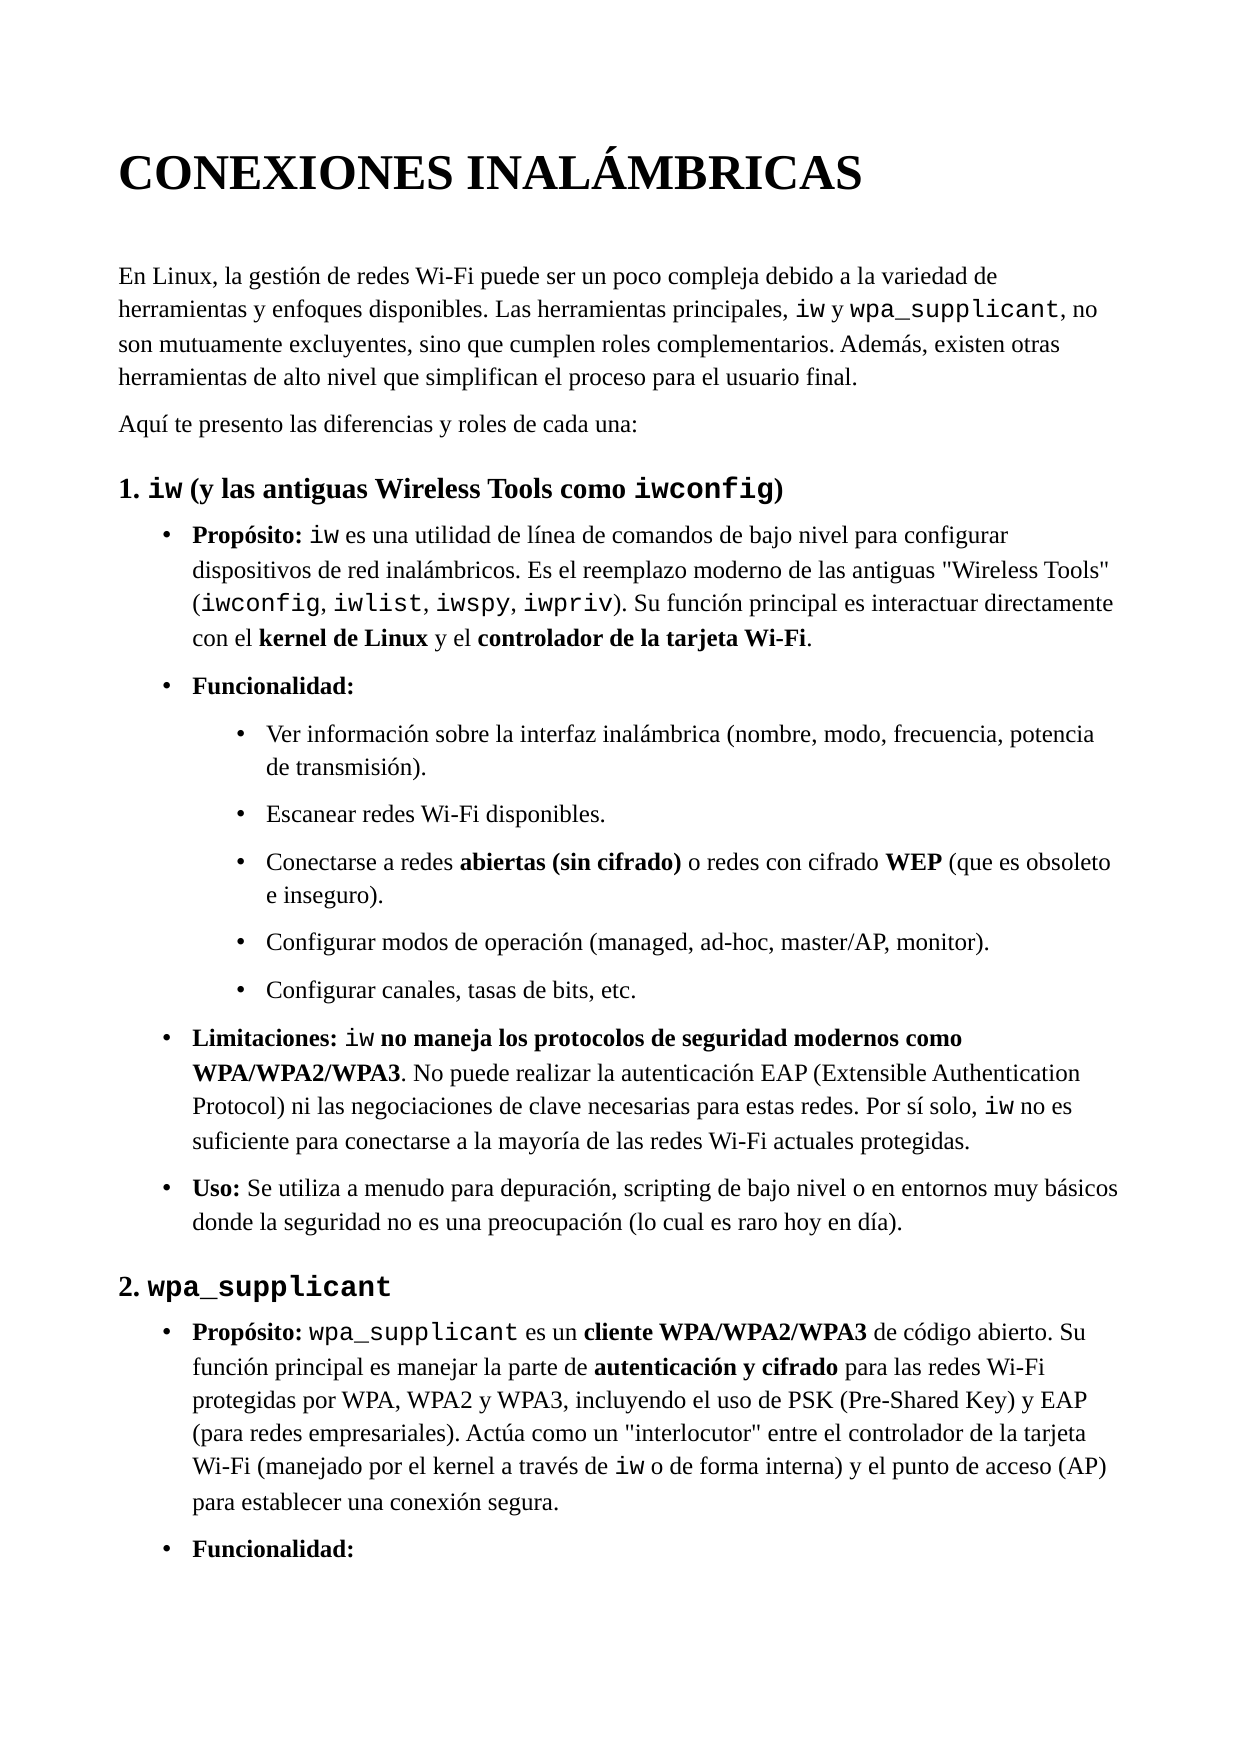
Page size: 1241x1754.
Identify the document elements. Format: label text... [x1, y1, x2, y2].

subtitle 2. wpa_supplicant [118, 1269, 1122, 1305]
list Configurar modos de operación (managed, ad-hoc, master/AP, monitor). [236, 927, 1122, 956]
list Propósito: wpa_supplicant es un cliente WPA/WPA2/WPA3 de código abierto. Su función principal es manejar la parte de autenticación y cifrado para las redes Wi-Fi protegidas por WPA, WPA2 y WPA3, incluyendo el uso de PSK (Pre-Shared Key) y EAP (para redes empresariales). Actúa como un "interlocutor" entre el controlador de la tarjeta Wi-Fi (manejado por el kernel a través de iw o de forma interna) y el punto de acceso (AP) para establecer una conexión segura. [162, 1317, 1122, 1515]
list Ver información sobre la interfaz inalámbrica (nombre, modo, frecuencia, potencia de transmisión). [236, 719, 1122, 780]
text Aquí te presento las diferencias y roles de cada una: [118, 409, 1122, 438]
list Conectarse a redes abiertas (sin cifrado) o redes con cifrado WEP (que es obsoleto e inseguro). [236, 847, 1122, 909]
subtitle 1. iw (y las antiguas Wireless Tools como iwconfig) [118, 472, 1122, 508]
list Escanear redes Wi-Fi disponibles. [236, 799, 1122, 828]
subtitle CONEXIONES INALÁMBRICAS [118, 143, 1122, 201]
list Propósito: iw es una utilidad de línea de comandos de bajo nivel para configurar dispositivos de red inalámbricos. Es el reemplazo moderno de las antiguas "Wireless Tools" (iwconfig, iwlist, iwspy, iwpriv). Su función principal es interactuar directamente con el kernel de Linux y el controlador de la tarjeta Wi-Fi. [162, 520, 1122, 652]
text En Linux, la gestión de redes Wi-Fi puede ser un poco compleja debido a la variedad de herramientas y enfoques disponibles. Las herramientas principales, iw y wpa_supplicant, no son mutuamente excluyentes, sino que cumplen roles complementarios. Además, existen otras herramientas de alto nivel que simplifican el proceso para el usuario final. [118, 261, 1122, 391]
list Funcionalidad: [162, 671, 1122, 700]
list Configurar canales, tasas de bits, etc. [236, 975, 1122, 1004]
list Limitaciones: iw no maneja los protocolos de seguridad modernos como WPA/WPA2/WPA3. No puede realizar la autenticación EAP (Extensible Authentication Protocol) ni las negociaciones de clave necesarias para estas redes. Por sí solo, iw no es suficiente para conectarse a la mayoría de las redes Wi-Fi actuales protegidas. [162, 1023, 1122, 1155]
list Uso: Se utiliza a menudo para depuración, scripting de bajo nivel o en entornos muy básicos donde la seguridad no es una preocupación (lo cual es raro hoy en día). [162, 1173, 1122, 1235]
list Funcionalidad: [162, 1534, 1122, 1563]
